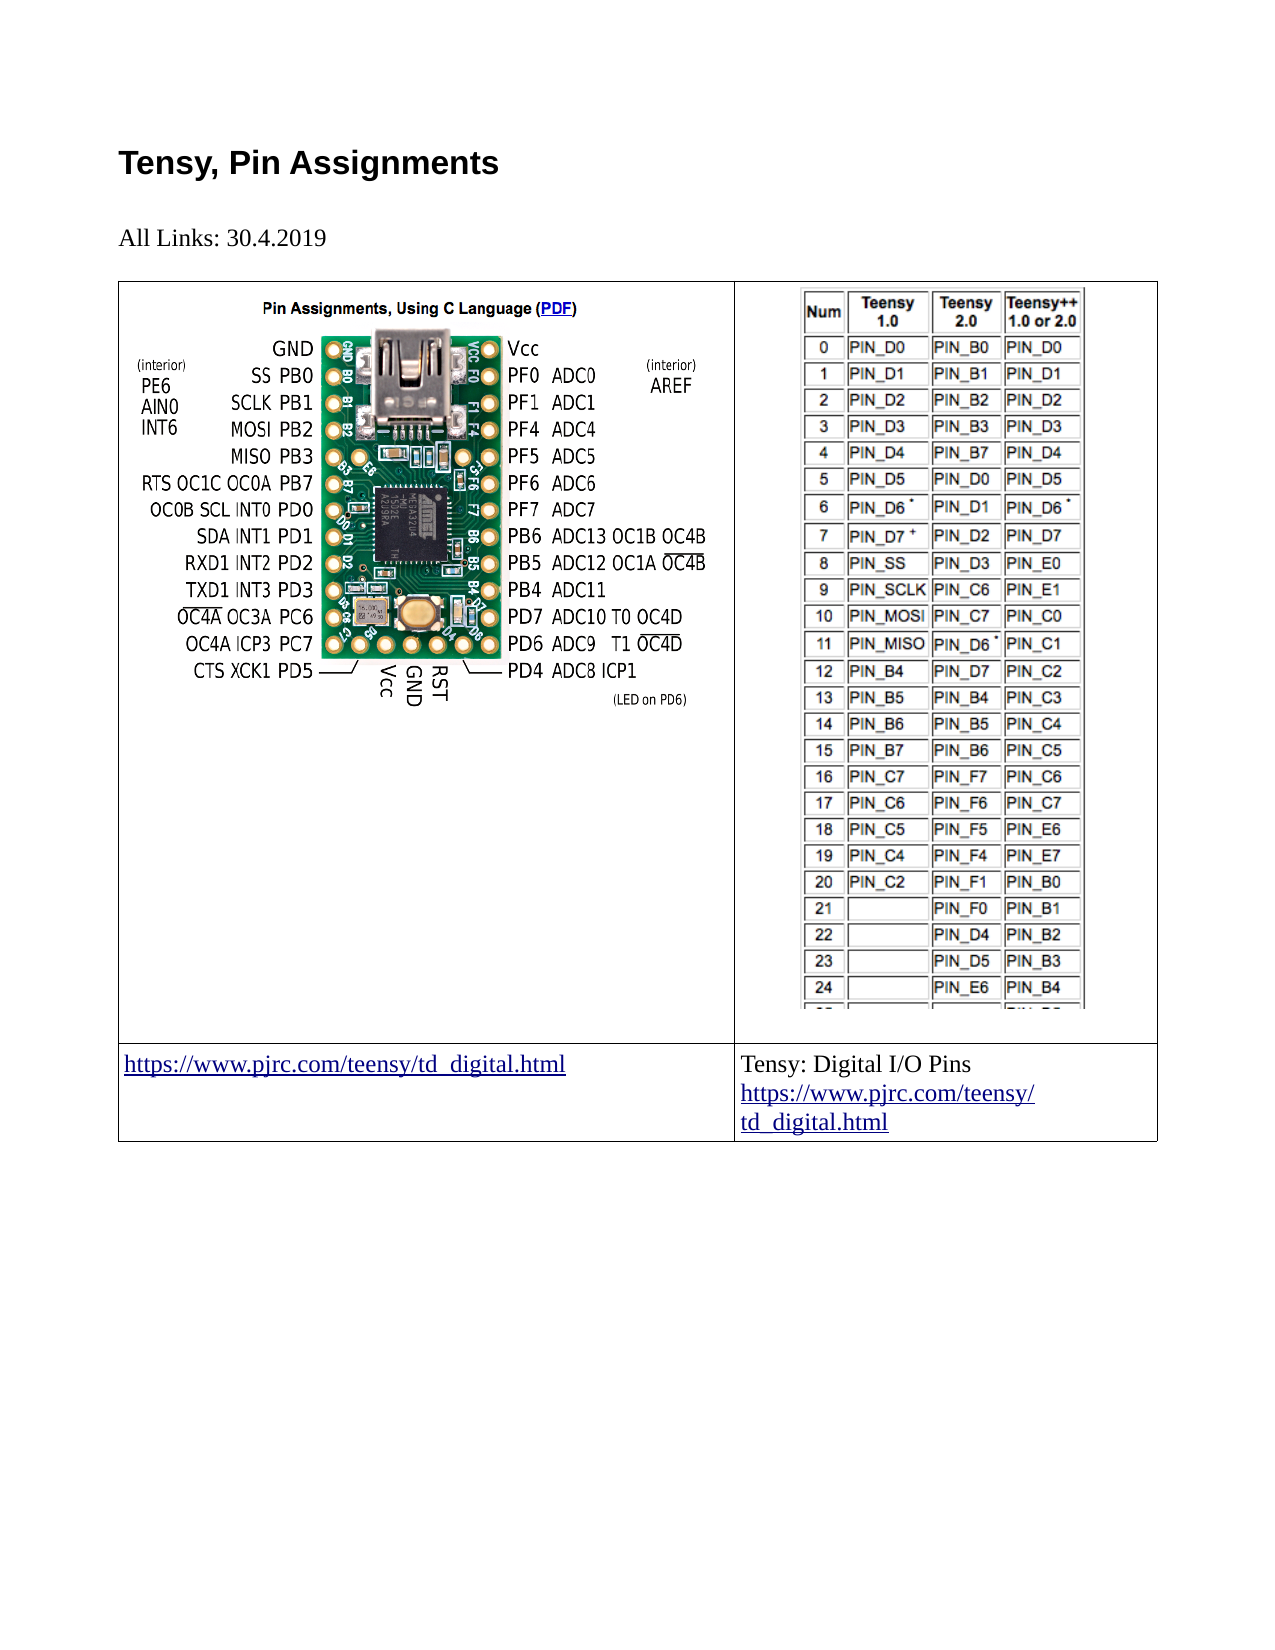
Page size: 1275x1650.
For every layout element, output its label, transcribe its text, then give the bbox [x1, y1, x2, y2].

table_header [735, 282, 1157, 1043]
text All Links: 30.4.2019 [118, 223, 1157, 252]
table_cell https://www.pjrc.com/teensy/td_digital.html [119, 1044, 734, 1141]
table_header [119, 282, 734, 1043]
subtitle Tensy, Pin Assignments [118, 143, 1157, 182]
picture [129, 286, 724, 725]
picture [799, 286, 1093, 1009]
table_cell Tensy: Digital I/O Pins https://www.pjrc.com/teensy/td_digital.html [735, 1044, 1157, 1141]
